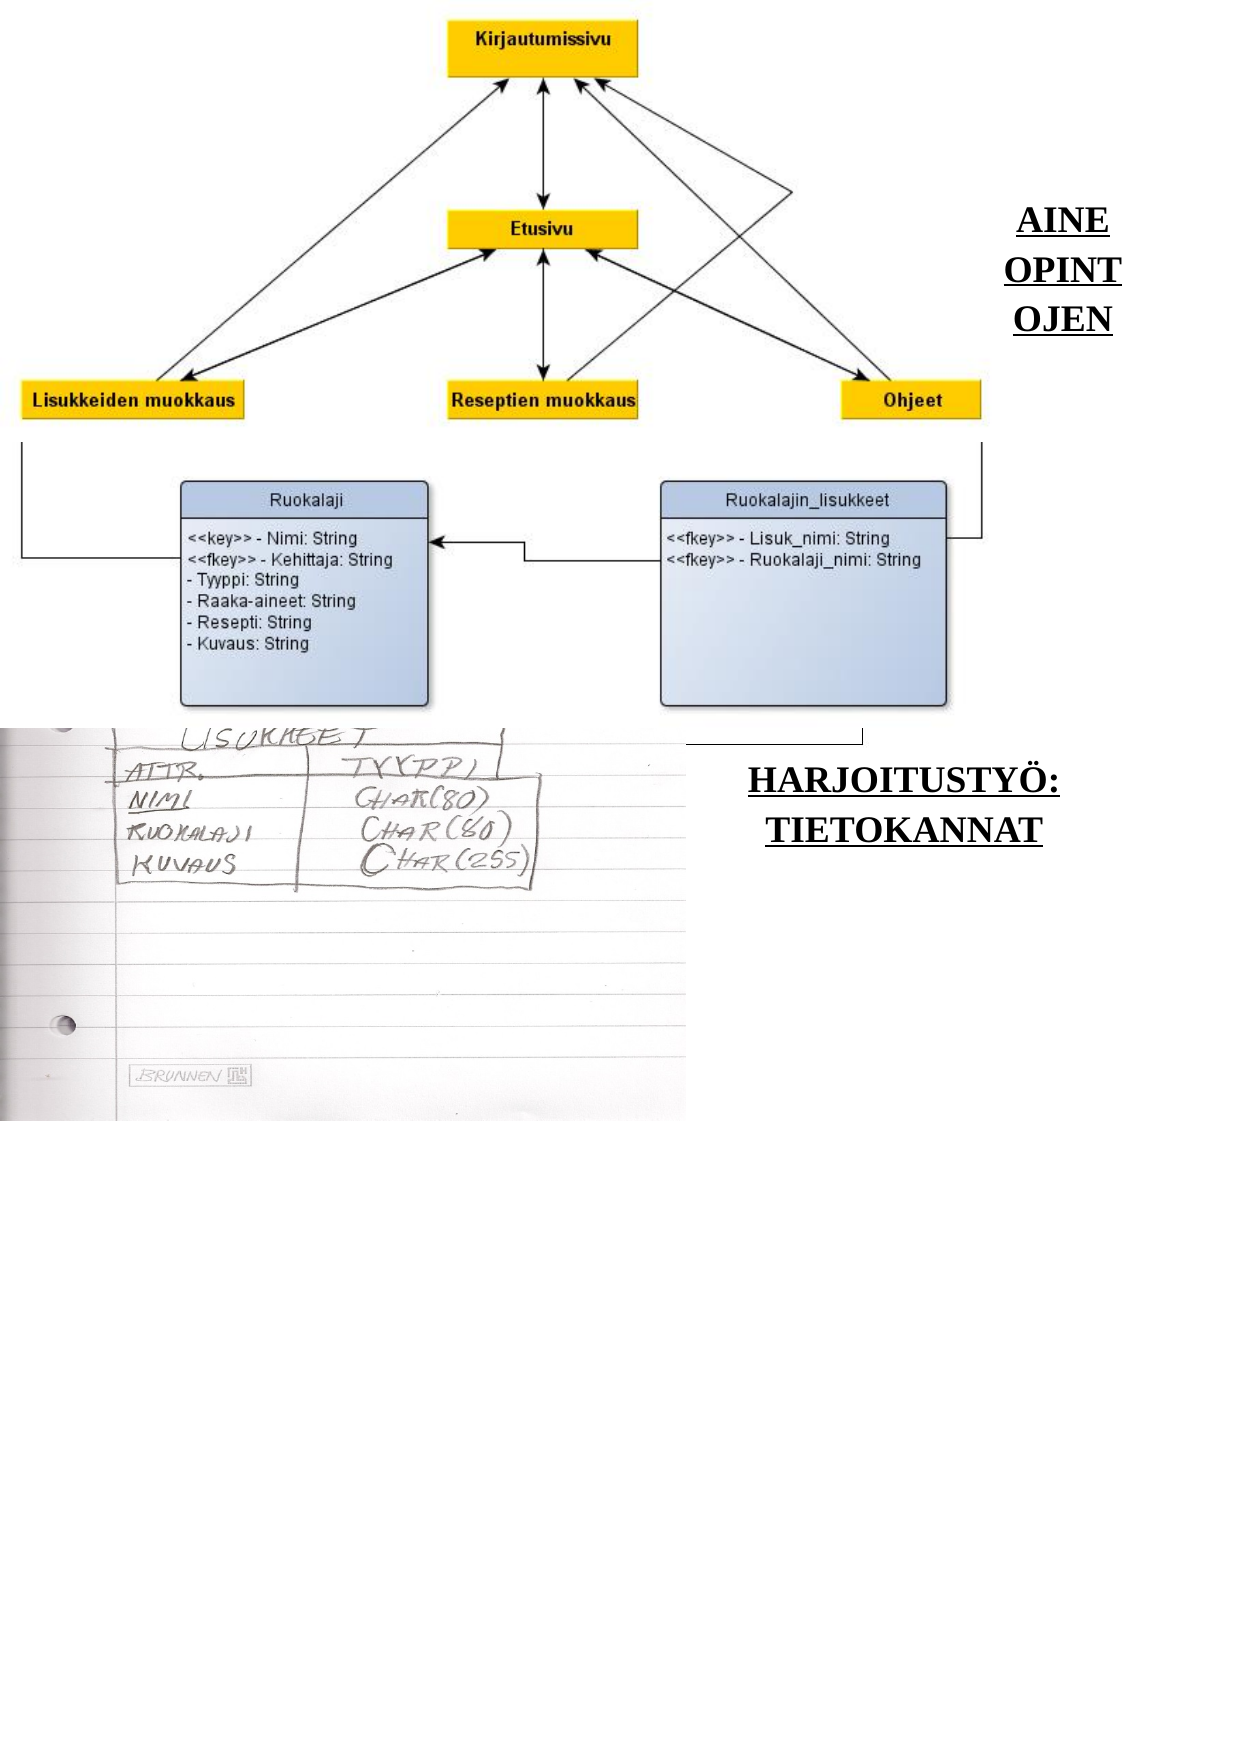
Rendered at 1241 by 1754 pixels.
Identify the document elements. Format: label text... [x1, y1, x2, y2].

subtitle OJEN HARJOITUSTYÖ: TIETOKANNAT [686, 286, 1122, 851]
picture [0, 0, 1004, 1121]
subtitle AINEOPINT [1004, 198, 1122, 284]
